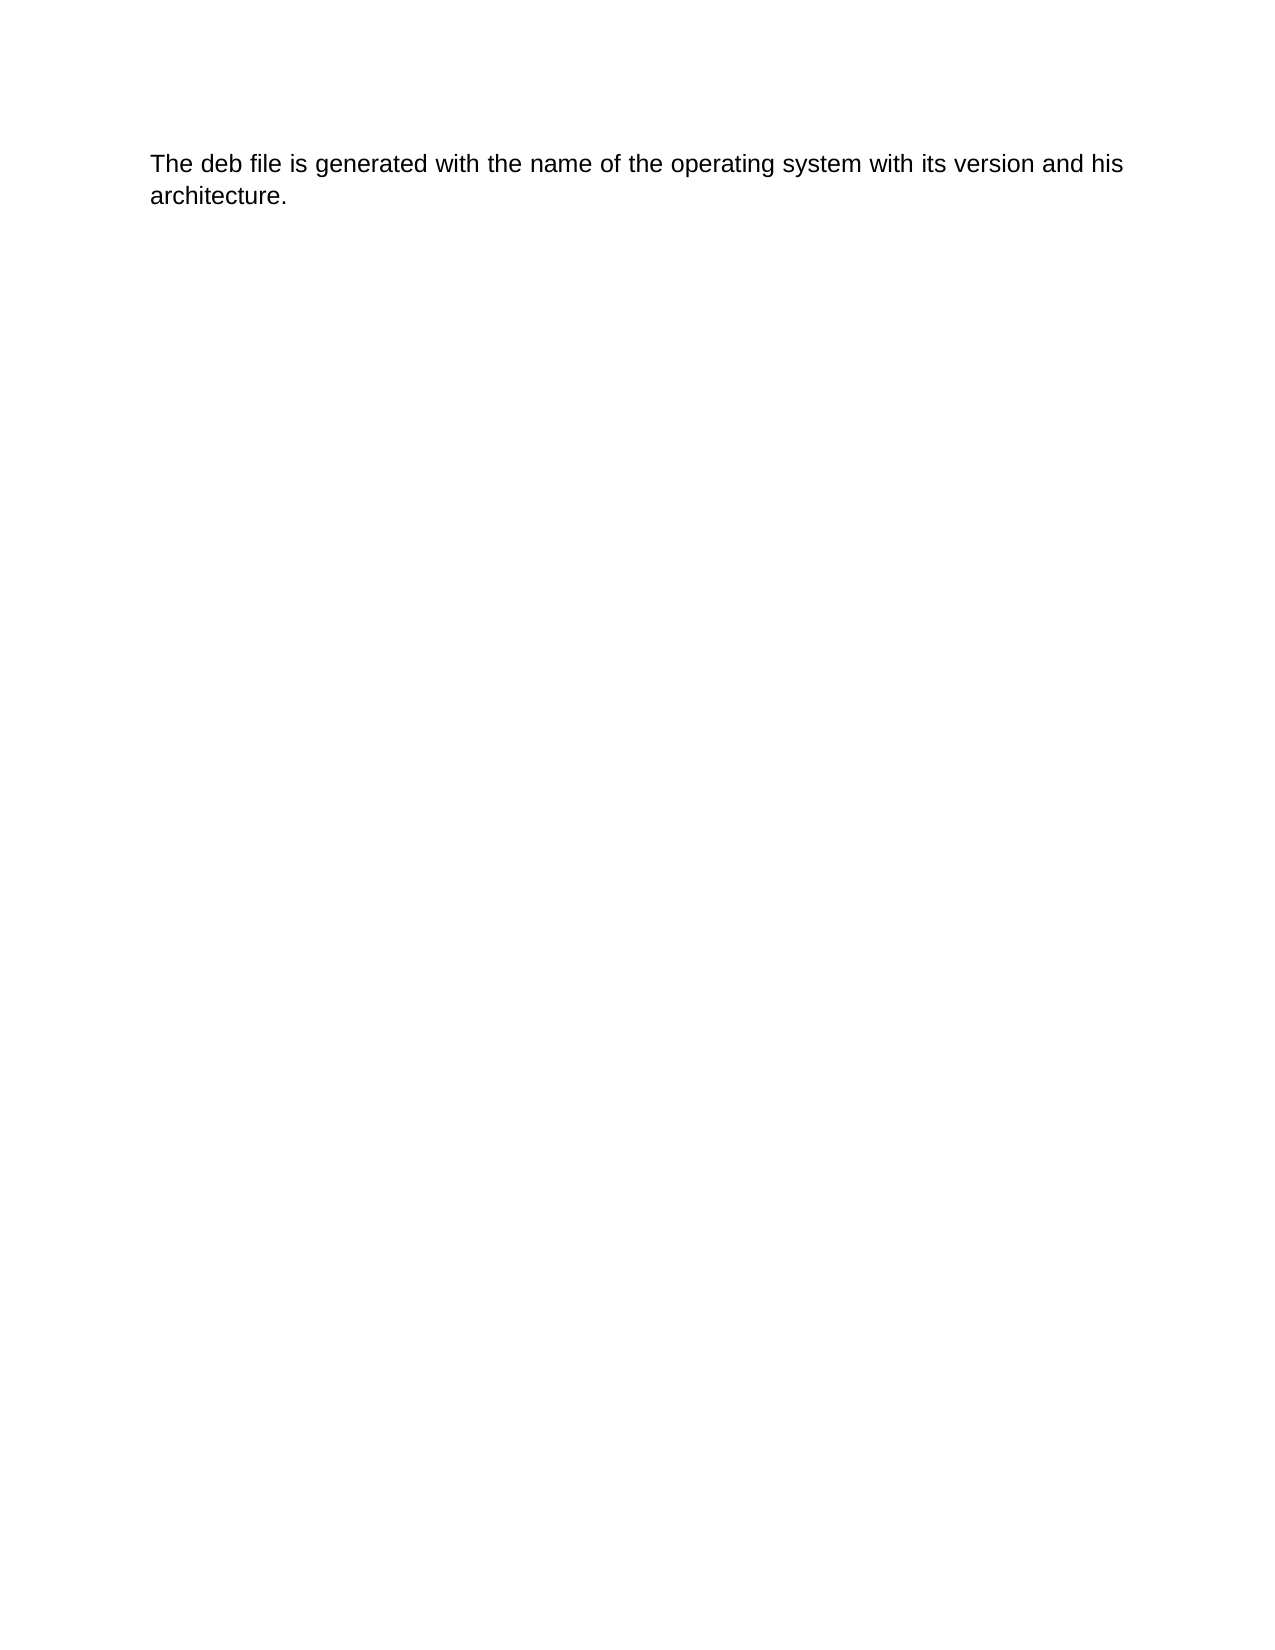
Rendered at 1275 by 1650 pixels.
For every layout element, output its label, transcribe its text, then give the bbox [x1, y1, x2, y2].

text The deb file is generated with the name of the operating system with its version and his architecture. [150, 150, 1125, 210]
